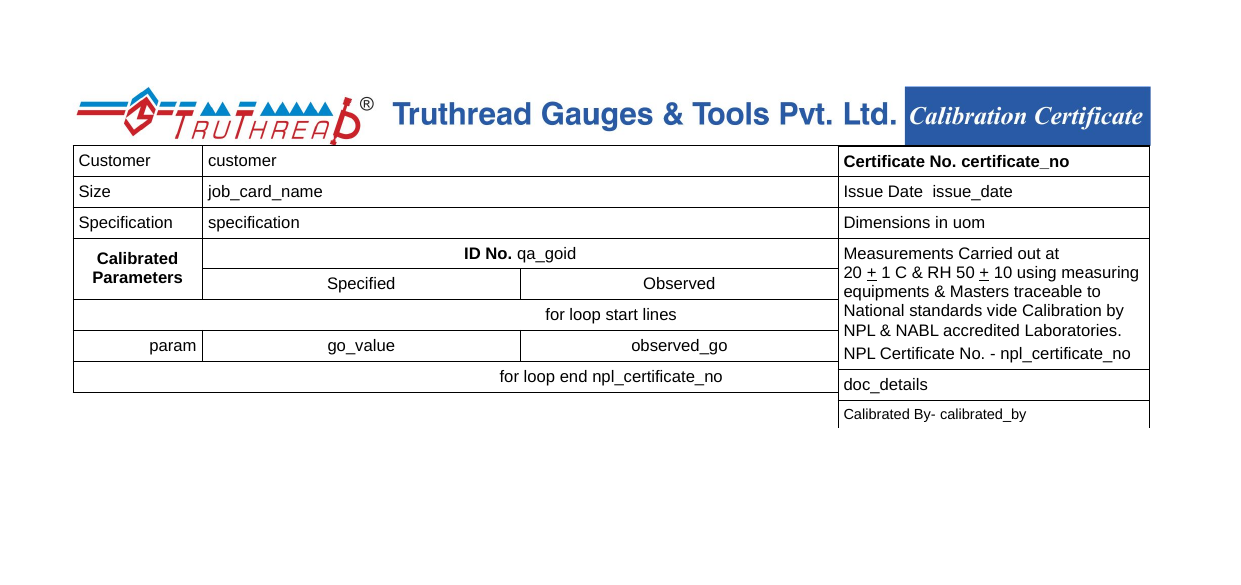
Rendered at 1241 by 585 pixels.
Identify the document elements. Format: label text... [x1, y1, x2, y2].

table_cell Calibrated Parameters [74, 239, 202, 299]
table_cell for loop end npl_certificate_no [74, 362, 838, 392]
table_header customer [203, 146, 838, 176]
table_cell go_value [203, 331, 520, 361]
picture [72, 86, 1151, 146]
table_cell Issue Date issue_date [839, 177, 1149, 207]
table_cell Observed [521, 269, 838, 299]
table_header Customer [74, 146, 202, 176]
table_cell for loop start lines [74, 300, 838, 330]
table_cell observed_go [521, 331, 838, 361]
table_cell Dimensions in uom [839, 208, 1149, 238]
table_cell Specification [74, 208, 202, 238]
table_cell Specified [203, 269, 520, 299]
table_cell Calibrated By- calibrated_by [839, 401, 1149, 428]
table_cell job_card_name [203, 177, 838, 207]
table_cell ID No. qa_goid [203, 239, 838, 268]
table_cell Size [74, 177, 202, 207]
table_header Certificate No. certificate_no [839, 147, 1149, 176]
table_cell doc_details [839, 370, 1149, 400]
table_cell specification [203, 208, 838, 238]
table_cell param [74, 331, 202, 361]
table_cell Measurements Carried out at 20 + 1 C & RH 50 + 10 using measuring equipments & Masters traceable to National standards vide Calibration by NPL & NABL accredited Laboratories. NPL Certificate No. - npl_certificate_no [839, 239, 1149, 369]
